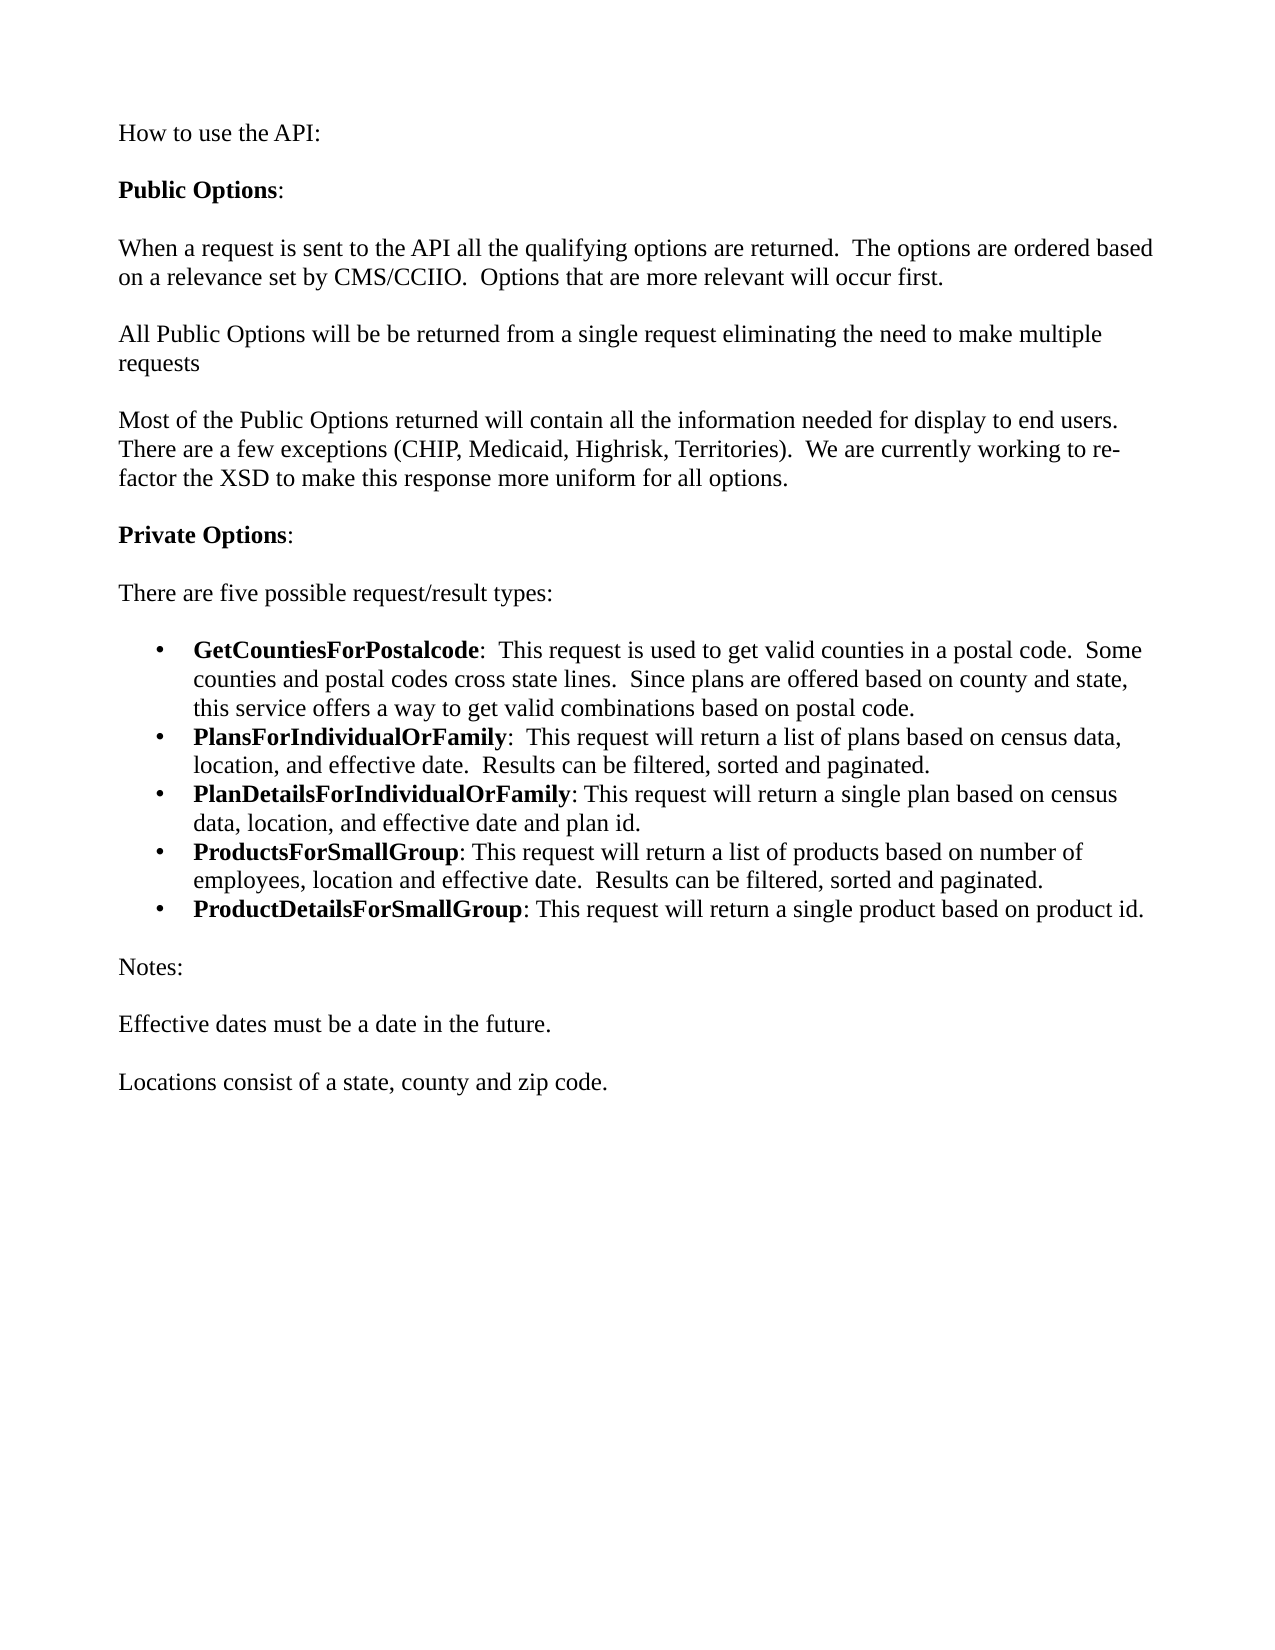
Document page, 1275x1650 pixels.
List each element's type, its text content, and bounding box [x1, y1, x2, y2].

text Private Options: [118, 521, 1157, 549]
text When a request is sent to the API all the qualifying options are returned. The options are ordered based on a relevance set by CMS/CCIIO. Options that are more relevant will occur first. [118, 233, 1157, 291]
text How to use the API: [118, 118, 1157, 147]
text Effective dates must be a date in the future. [118, 1009, 1157, 1038]
text There are five possible request/result types: [118, 578, 1157, 607]
text Notes: [118, 952, 1157, 981]
list ProductDetailsForSmallGroup: This request will return a single product based on product id. [156, 894, 1157, 923]
text Locations consist of a state, county and zip code. [118, 1067, 1157, 1096]
text Public Options: [118, 176, 1157, 204]
list ProductsForSmallGroup: This request will return a list of products based on number of employees, location and effective date. Results can be filtered, sorted and paginated. [156, 837, 1157, 894]
text Most of the Public Options returned will contain all the information needed for display to end users. There are a few exceptions (CHIP, Medicaid, Highrisk, Territories). We are currently working to re-factor the XSD to make this response more uniform for all options. [118, 406, 1157, 492]
text All Public Options will be be returned from a single request eliminating the need to make multiple requests [118, 319, 1157, 377]
list GetCountiesForPostalcode: This request is used to get valid counties in a postal code. Some counties and postal codes cross state lines. Since plans are offered based on county and state, this service offers a way to get valid combinations based on postal code. [156, 636, 1157, 722]
list PlanDetailsForIndividualOrFamily: This request will return a single plan based on census data, location, and effective date and plan id. [156, 779, 1157, 837]
list PlansForIndividualOrFamily: This request will return a list of plans based on census data, location, and effective date. Results can be filtered, sorted and paginated. [156, 722, 1157, 779]
